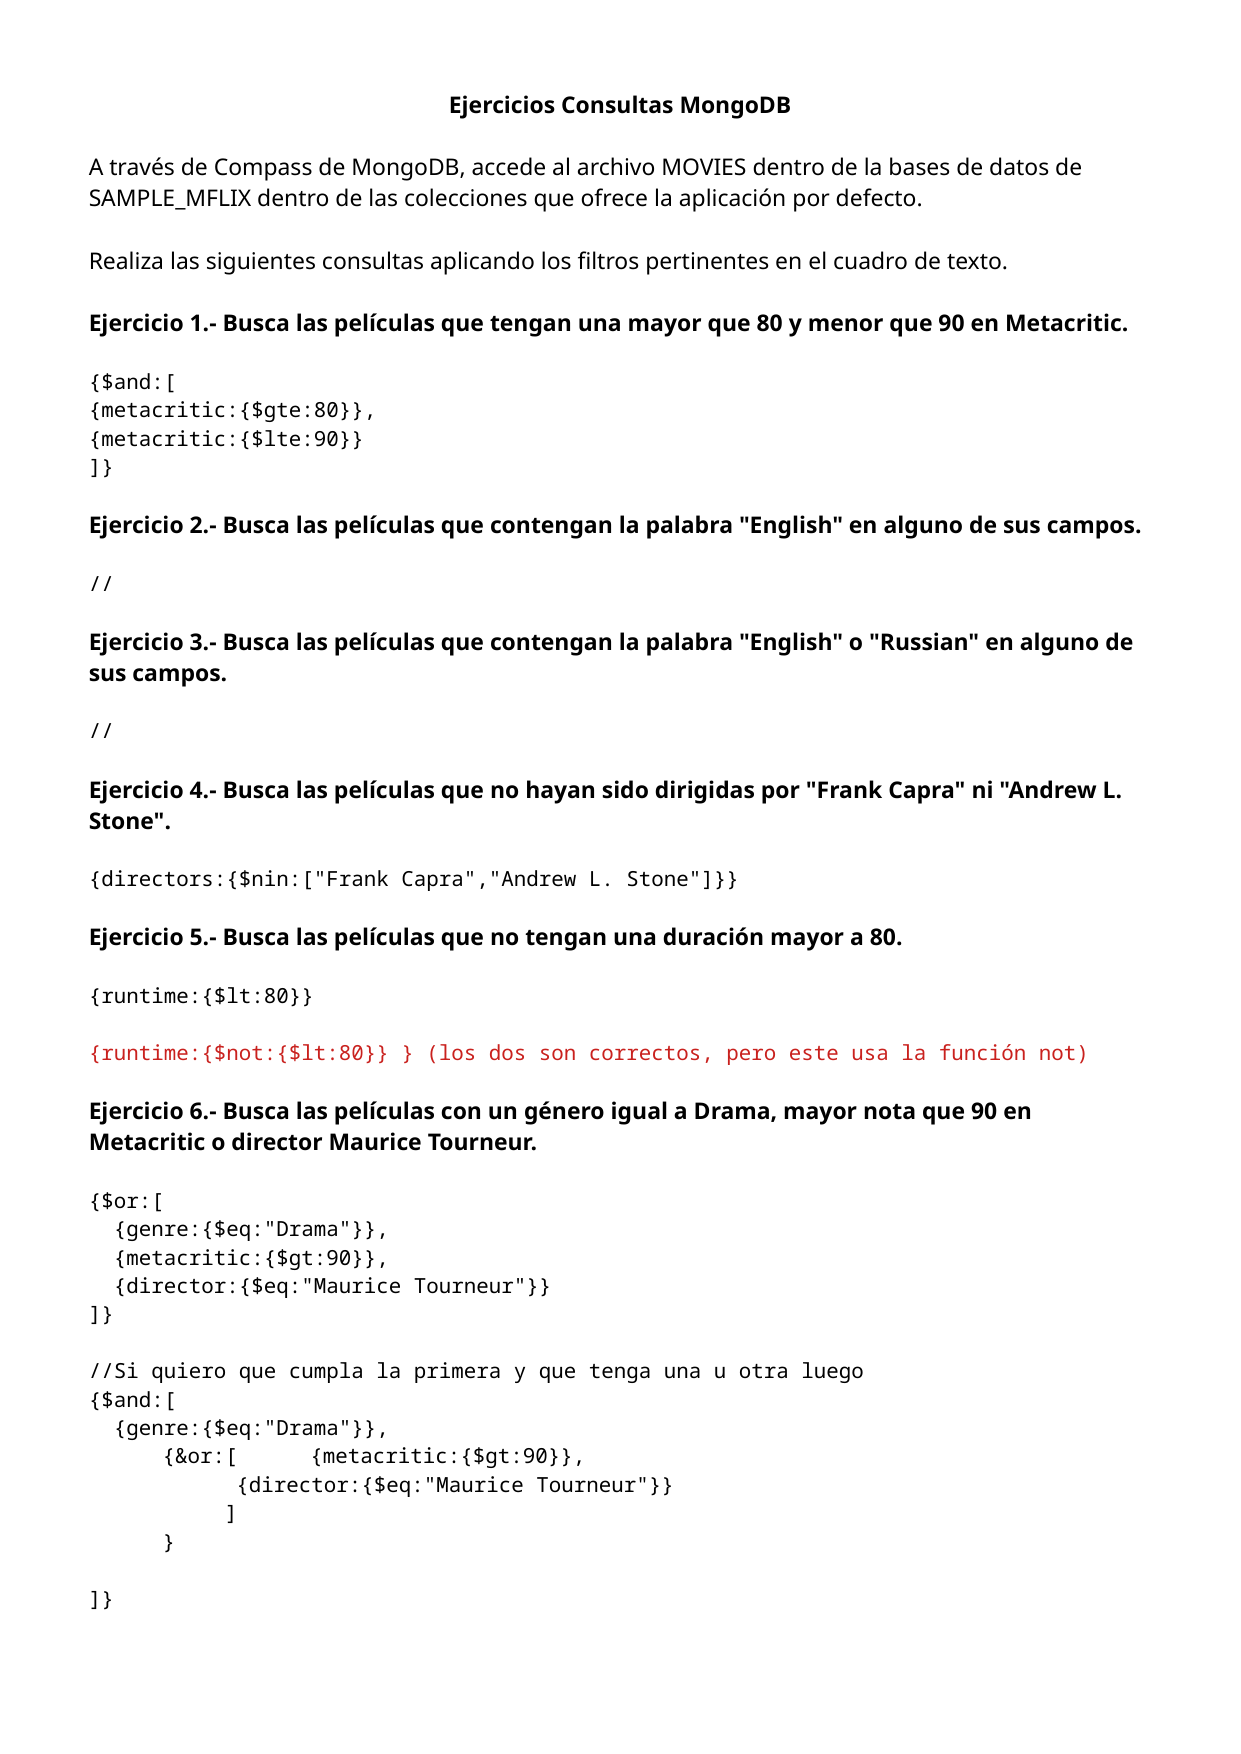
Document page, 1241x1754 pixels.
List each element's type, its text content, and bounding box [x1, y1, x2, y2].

text A través de Compass de MongoDB, accede al archivo MOVIES dentro de la bases de datos de SAMPLE_MFLIX dentro de las colecciones que ofrece la aplicación por defecto. [88, 151, 1152, 213]
text Realiza las siguientes consultas aplicando los filtros pertinentes en el cuadro de texto. [88, 245, 1152, 276]
text {metacritic:{$lte:90}} [88, 424, 1152, 452]
text Ejercicios Consultas MongoDB [88, 88, 1152, 120]
text {runtime:{$lt:80}} [88, 981, 1152, 1009]
text Ejercicio 2.- Busca las películas que contengan la palabra "English" en alguno de sus campos. [88, 509, 1152, 540]
text // [88, 569, 1152, 597]
text Ejercicio 6.- Busca las películas con un género igual a Drama, mayor nota que 90 en Metacritic o director Maurice Tourneur. [88, 1095, 1152, 1157]
text {$and:[ {genre:{$eq:"Drama"}}, {&or:[ {metacritic:{$gt:90}}, {director:{$eq:"Maurice Tourneur"}} ] [88, 1385, 1152, 1527]
text Ejercicio 1.- Busca las películas que tengan una mayor que 80 y menor que 90 en Metacritic. [88, 307, 1152, 338]
text {metacritic:{$gte:80}}, [88, 395, 1152, 424]
text //Si quiero que cumpla la primera y que tenga una u otra luego [88, 1356, 1152, 1385]
text {$and:[ [88, 367, 1152, 395]
text } ]} [88, 1527, 1152, 1612]
text Ejercicio 4.- Busca las películas que no hayan sido dirigidas por "Frank Capra" ni "Andrew L. Stone". [88, 773, 1152, 836]
text {$or:[ {genre:{$eq:"Drama"}}, {metacritic:{$gt:90}}, {director:{$eq:"Maurice Tourneur"}} ]} [88, 1186, 1152, 1328]
text Ejercicio 3.- Busca las películas que contengan la palabra "English" o "Russian" en alguno de sus campos. [88, 626, 1152, 688]
text // [88, 717, 1152, 745]
text ]} [88, 452, 1152, 481]
text {directors:{$nin:["Frank Capra","Andrew L. Stone"]}} [88, 864, 1152, 893]
text Ejercicio 5.- Busca las películas que no tengan una duración mayor a 80. [88, 921, 1152, 953]
text {runtime:{$not:{$lt:80}} } (los dos son correctos, pero este usa la función not) [88, 1038, 1152, 1066]
